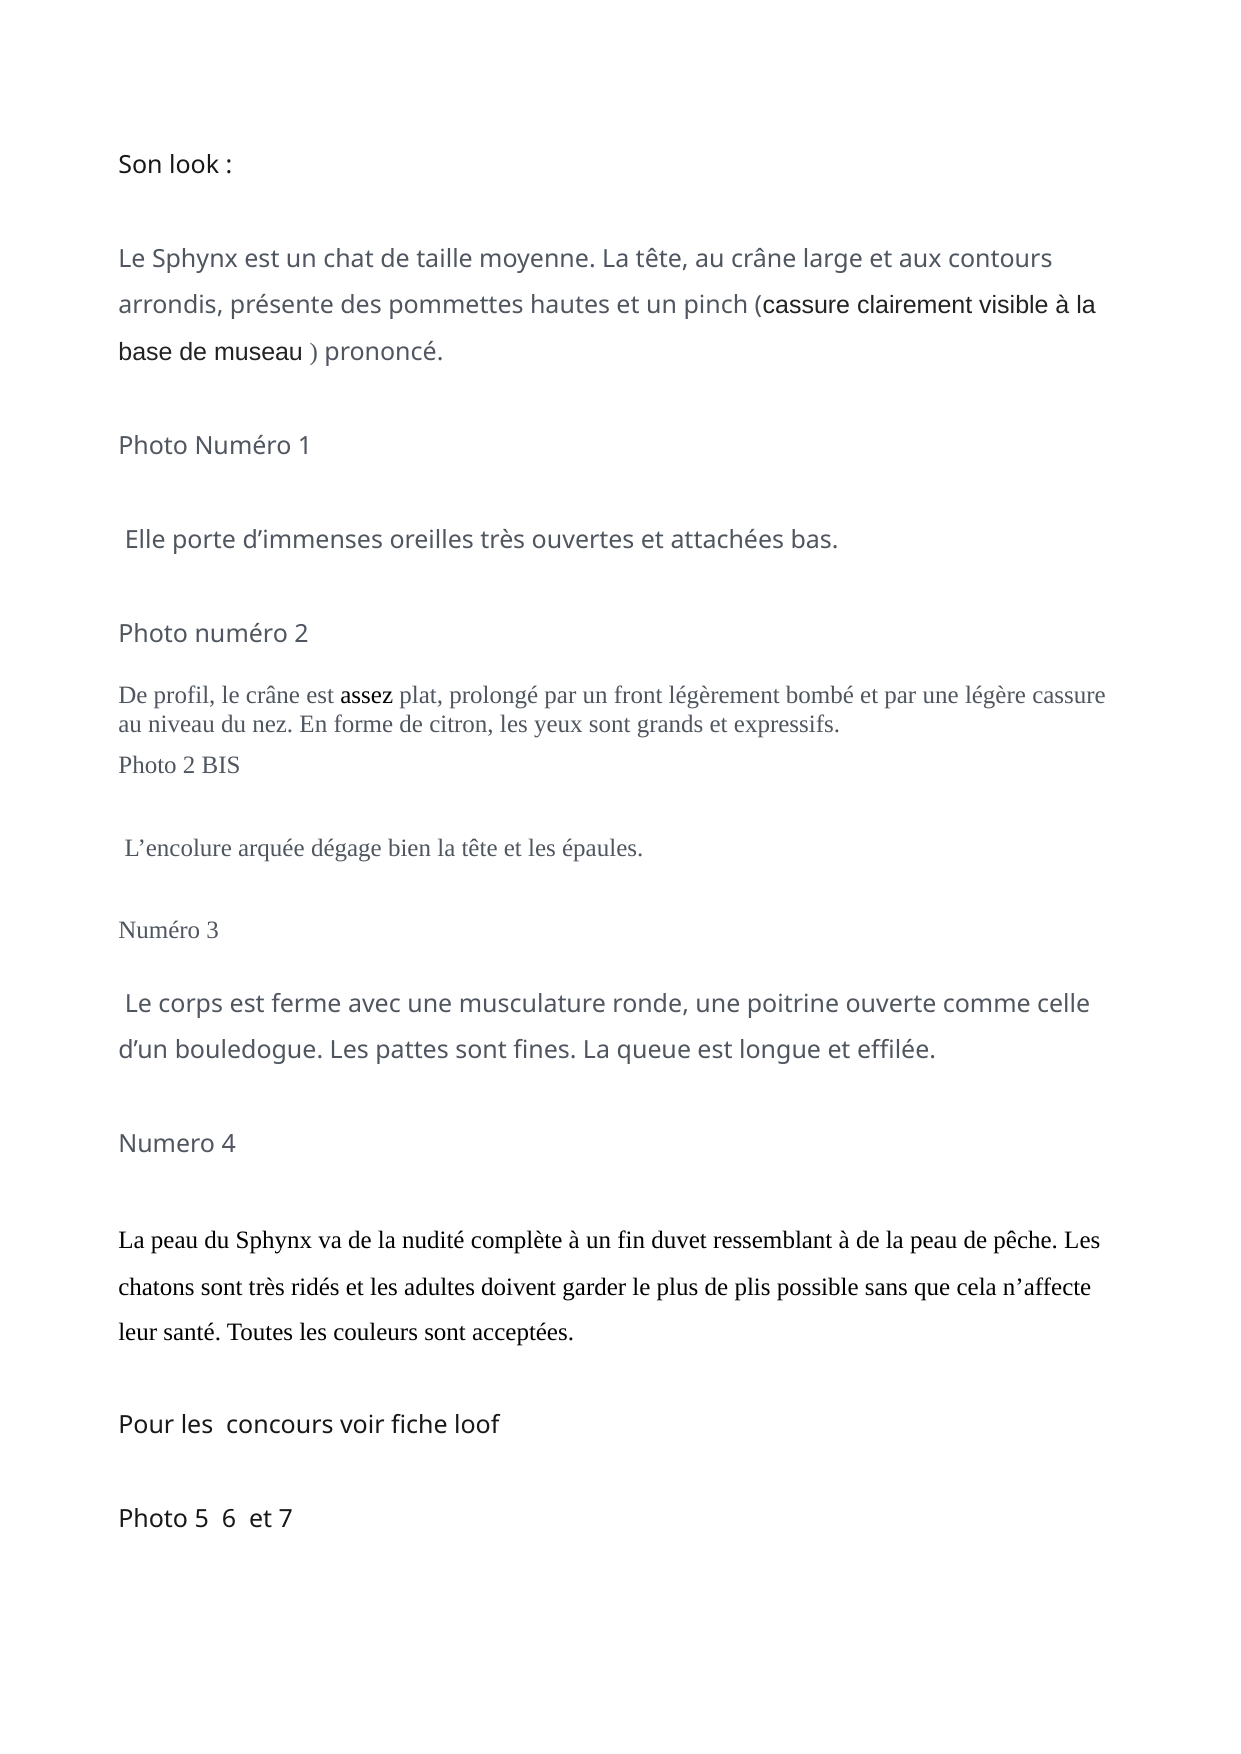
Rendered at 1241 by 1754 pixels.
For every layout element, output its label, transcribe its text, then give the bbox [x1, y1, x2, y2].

text Photo Numéro 1 [118, 415, 1122, 462]
text Pour les concours voir fiche loof [118, 1394, 1122, 1441]
text Numéro 3 [118, 916, 1122, 944]
text Photo 5 6 et 7 [118, 1488, 1122, 1535]
text Photo 2 BIS [118, 751, 1122, 779]
text Elle porte d’immenses oreilles très ouvertes et attachées bas. [118, 509, 1122, 556]
text Le corps est ferme avec une musculature ronde, une poitrine ouverte comme celle d’un bouledogue. Les pattes sont fines. La queue est longue et effilée. [118, 972, 1122, 1066]
text De profil, le crâne est assez plat, prolongé par un front légèrement bombé et par une légère cassure au niveau du nez. En forme de citron, les yeux sont grands et expressifs. [118, 681, 1122, 738]
text Numero 4 [118, 1113, 1122, 1160]
text Son look : [118, 134, 1122, 181]
text Photo numéro 2 [118, 602, 1122, 649]
text La peau du Sphynx va de la nudité complète à un fin duvet ressemblant à de la peau de pêche. Les chatons sont très ridés et les adultes doivent garder le plus de plis possible sans que cela n’affecte leur santé. Toutes les couleurs sont acceptées. [118, 1207, 1122, 1347]
text Le Sphynx est un chat de taille moyenne. La tête, au crâne large et aux contours arrondis, présente des pommettes hautes et un pinch (cassure clairement visible à la base de museau ) prononcé. [118, 227, 1122, 368]
text L’encolure arquée dégage bien la tête et les épaules. [118, 833, 1122, 862]
